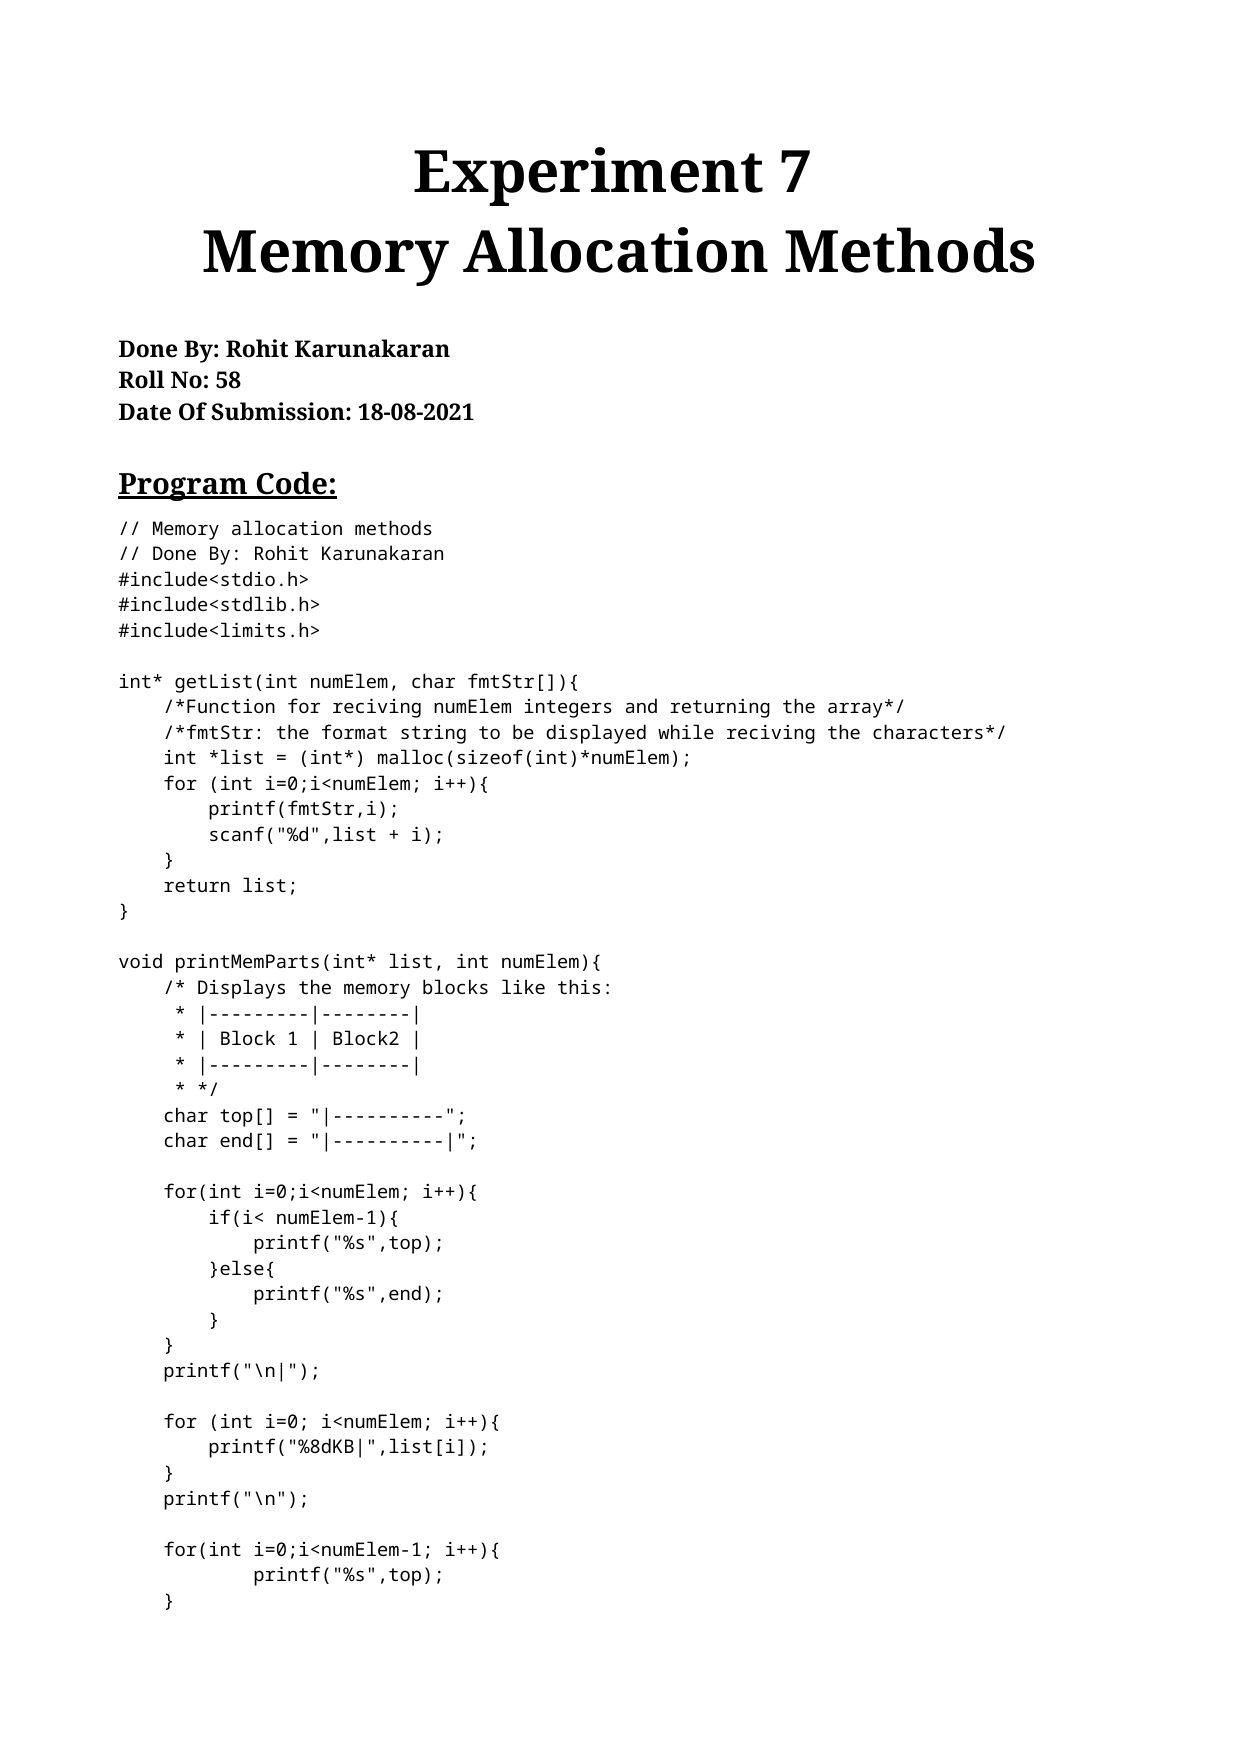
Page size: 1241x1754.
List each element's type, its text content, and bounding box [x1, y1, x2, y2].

text } [118, 1459, 1122, 1485]
text }else{ [118, 1255, 1122, 1281]
text } [118, 1306, 1122, 1332]
text for(int i=0;i<numElem; i++){ [118, 1178, 1122, 1204]
text printf("%s",end); [118, 1281, 1122, 1306]
text #include<stdlib.h> [118, 592, 1122, 617]
text char top[] = "|----------"; [118, 1102, 1122, 1127]
text for (int i=0;i<numElem; i++){ [118, 770, 1122, 796]
text return list; [118, 872, 1122, 898]
text Roll No: 58 [118, 364, 1122, 396]
subtitle Program Code: [118, 463, 1122, 503]
subtitle Memory Allocation Methods [118, 210, 1122, 289]
text printf("%8dKB|",list[i]); [118, 1434, 1122, 1459]
text for(int i=0;i<numElem-1; i++){ [118, 1536, 1122, 1561]
text if(i< numElem-1){ [118, 1204, 1122, 1229]
text Date Of Submission: 18-08-2021 [118, 396, 1122, 427]
text } [118, 1332, 1122, 1357]
text } [118, 847, 1122, 872]
text #include<stdio.h> [118, 566, 1122, 592]
text } [118, 898, 1122, 923]
text for (int i=0; i<numElem; i++){ [118, 1408, 1122, 1434]
text * */ [118, 1076, 1122, 1102]
text // Memory allocation methods [118, 515, 1122, 541]
text * | Block 1 | Block2 | [118, 1025, 1122, 1051]
text void printMemParts(int* list, int numElem){ [118, 949, 1122, 974]
text printf("\n"); [118, 1485, 1122, 1510]
text printf("%s",top); [118, 1229, 1122, 1255]
text printf("%s",top); [118, 1561, 1122, 1587]
text /*fmtStr: the format string to be displayed while reciving the characters*/ [118, 719, 1122, 745]
text printf("\n|"); [118, 1357, 1122, 1383]
text int* getList(int numElem, char fmtStr[]){ [118, 668, 1122, 694]
text /* Displays the memory blocks like this: [118, 974, 1122, 1000]
text #include<limits.h> [118, 617, 1122, 643]
text * |---------|--------| [118, 1000, 1122, 1025]
text // Done By: Rohit Karunakaran [118, 541, 1122, 566]
text printf(fmtStr,i); [118, 796, 1122, 821]
text int *list = (int*) malloc(sizeof(int)*numElem); [118, 745, 1122, 770]
text } [118, 1587, 1122, 1612]
text char end[] = "|----------|"; [118, 1127, 1122, 1153]
subtitle Experiment 7 [118, 131, 1122, 210]
text scanf("%d",list + i); [118, 821, 1122, 847]
text /*Function for reciving numElem integers and returning the array*/ [118, 694, 1122, 719]
text * |---------|--------| [118, 1051, 1122, 1076]
text Done By: Rohit Karunakaran [118, 333, 1122, 364]
